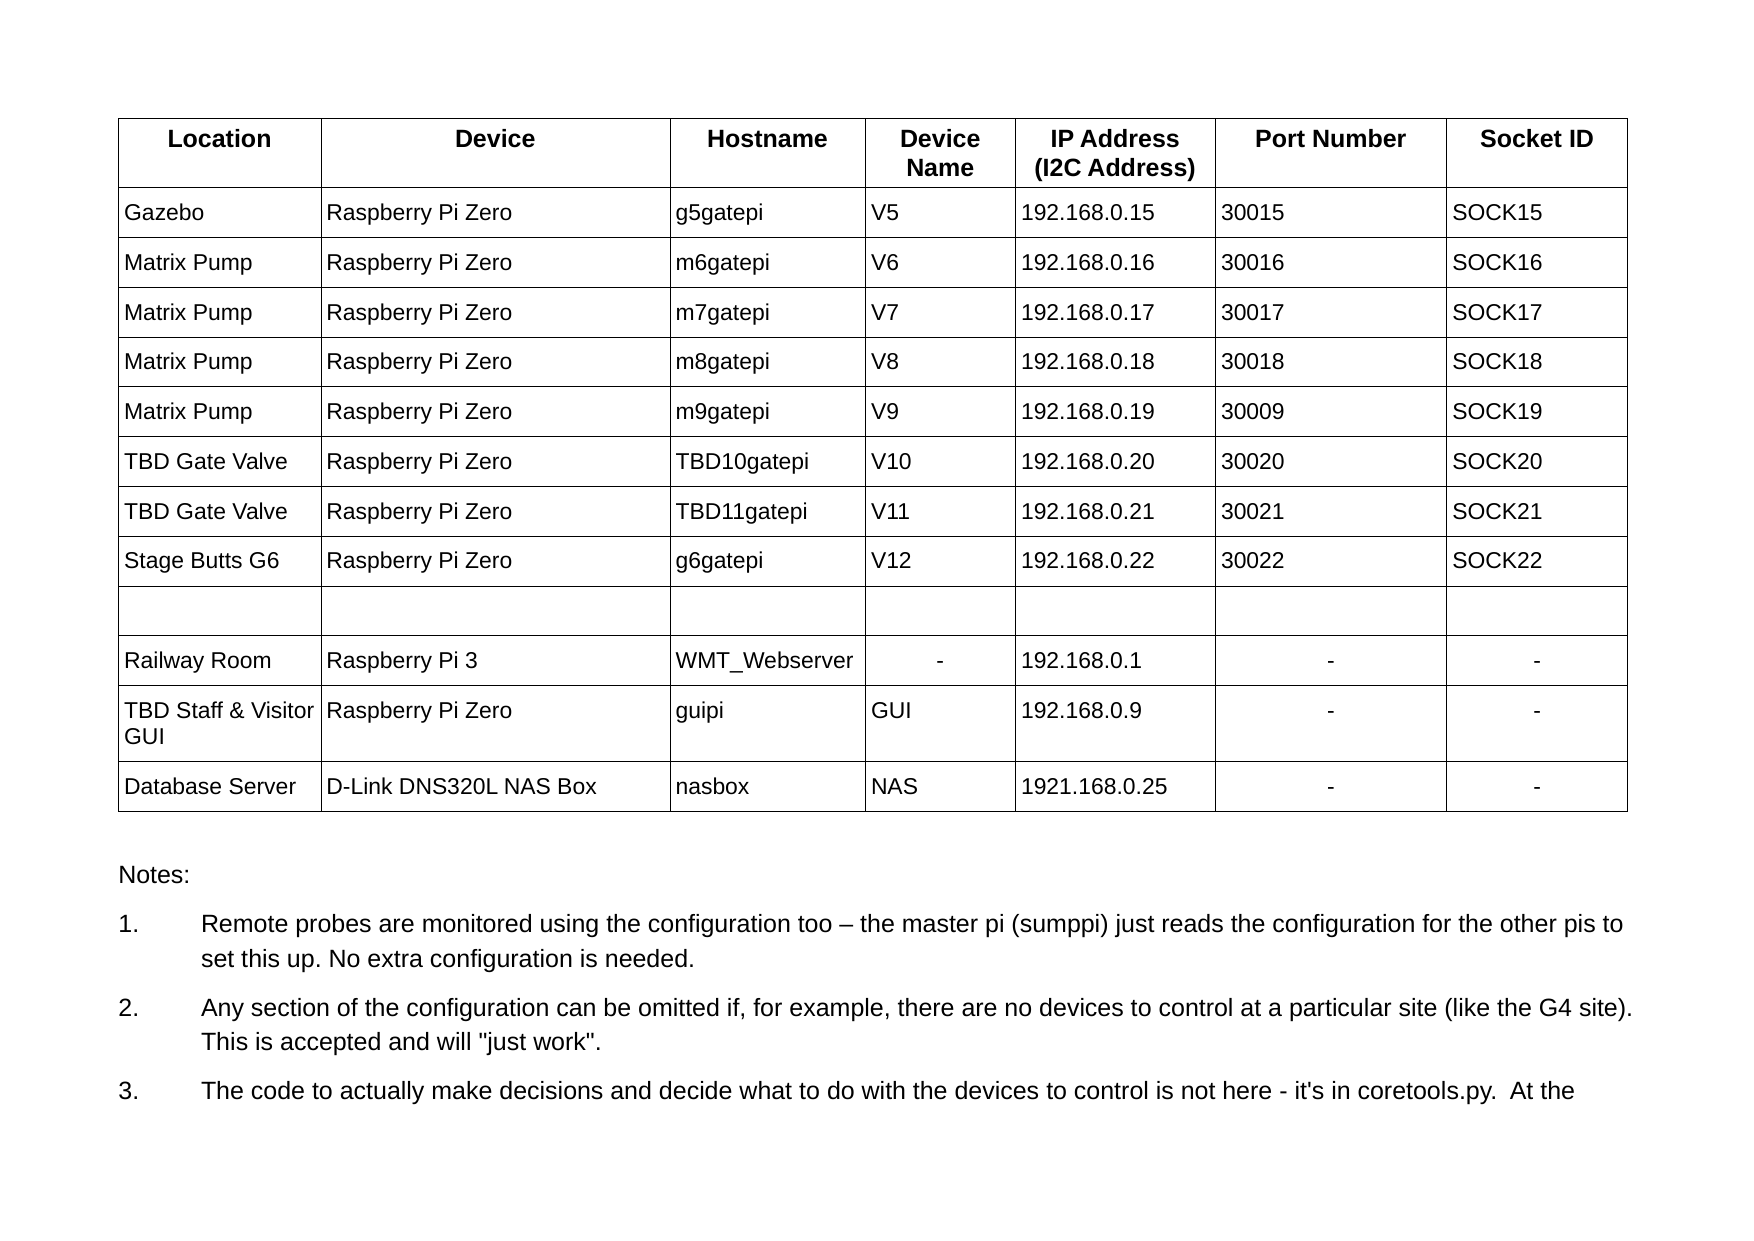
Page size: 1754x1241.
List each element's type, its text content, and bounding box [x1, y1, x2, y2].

table_cell 192.168.0.19 [1016, 387, 1215, 436]
table_cell - [1216, 686, 1446, 761]
table_cell 1921.168.0.25 [1016, 762, 1215, 811]
table_cell Gazebo [119, 188, 321, 237]
table_cell 30022 [1216, 537, 1446, 586]
table_cell V12 [866, 537, 1015, 586]
text 1. Remote probes are monitored using the configuration too – the master pi (sumppi) just reads the configuration for the other pis to set this up. No extra configuration is needed. [118, 909, 1636, 972]
table_header Location [119, 119, 321, 187]
table_cell - [1447, 636, 1627, 685]
table_cell Database Server [119, 762, 321, 811]
table_cell 192.168.0.22 [1016, 537, 1215, 586]
table_cell SOCK21 [1447, 487, 1627, 536]
table_cell V5 [866, 188, 1015, 237]
table_cell 30009 [1216, 387, 1446, 436]
table_cell SOCK18 [1447, 338, 1627, 386]
table_cell Raspberry Pi Zero [322, 537, 670, 586]
text Notes: [118, 860, 1636, 889]
table_cell m8gatepi [671, 338, 865, 386]
table_cell 192.168.0.16 [1016, 238, 1215, 287]
text 3. The code to actually make decisions and decide what to do with the devices to control is not here - it's in coretools.py. At the [118, 1076, 1636, 1105]
table_cell Matrix Pump [119, 288, 321, 337]
table_cell m9gatepi [671, 387, 865, 436]
table_cell - [866, 636, 1015, 685]
table_cell [322, 587, 670, 635]
table_cell V9 [866, 387, 1015, 436]
table_header Socket ID [1447, 119, 1627, 187]
table_cell D-Link DNS320L NAS Box [322, 762, 670, 811]
table_cell Matrix Pump [119, 238, 321, 287]
table_cell V7 [866, 288, 1015, 337]
table_cell 192.168.0.18 [1016, 338, 1215, 386]
table_cell - [1216, 762, 1446, 811]
table_header Device Name [866, 119, 1015, 187]
table_cell 192.168.0.17 [1016, 288, 1215, 337]
table_cell TBD Staff & Visitor GUI [119, 686, 321, 761]
text 2. Any section of the configuration can be omitted if, for example, there are no devices to control at a particular site (like the G4 site). This is accepted and will "just work". [118, 993, 1636, 1056]
table_cell - [1447, 686, 1627, 761]
table_cell 192.168.0.15 [1016, 188, 1215, 237]
table_cell g5gatepi [671, 188, 865, 237]
table_cell Raspberry Pi Zero [322, 188, 670, 237]
table_cell Raspberry Pi Zero [322, 487, 670, 536]
table_cell 192.168.0.9 [1016, 686, 1215, 761]
table_cell SOCK17 [1447, 288, 1627, 337]
table_cell Raspberry Pi Zero [322, 387, 670, 436]
table_cell 192.168.0.21 [1016, 487, 1215, 536]
table_cell 192.168.0.20 [1016, 437, 1215, 486]
table_cell m7gatepi [671, 288, 865, 337]
table_cell guipi [671, 686, 865, 761]
table_cell g6gatepi [671, 537, 865, 586]
table_cell GUI [866, 686, 1015, 761]
table_cell 30020 [1216, 437, 1446, 486]
table_cell TBD10gatepi [671, 437, 865, 486]
table_cell Matrix Pump [119, 387, 321, 436]
table_cell TBD Gate Valve [119, 487, 321, 536]
table_cell 30018 [1216, 338, 1446, 386]
table_cell [671, 587, 865, 635]
table_cell [1447, 587, 1627, 635]
table_cell nasbox [671, 762, 865, 811]
table_cell Raspberry Pi Zero [322, 238, 670, 287]
table_cell 30015 [1216, 188, 1446, 237]
table_cell Raspberry Pi 3 [322, 636, 670, 685]
table_cell V10 [866, 437, 1015, 486]
table_header IP Address (I2C Address) [1016, 119, 1215, 187]
table_cell V11 [866, 487, 1015, 536]
table_cell m6gatepi [671, 238, 865, 287]
table_cell V8 [866, 338, 1015, 386]
table_cell Raspberry Pi Zero [322, 288, 670, 337]
table_cell TBD11gatepi [671, 487, 865, 536]
table_cell 30016 [1216, 238, 1446, 287]
table_header Port Number [1216, 119, 1446, 187]
table_cell [866, 587, 1015, 635]
table_cell 30021 [1216, 487, 1446, 536]
table_cell Raspberry Pi Zero [322, 437, 670, 486]
table_cell Matrix Pump [119, 338, 321, 386]
table_cell Raspberry Pi Zero [322, 686, 670, 761]
table_cell SOCK20 [1447, 437, 1627, 486]
table_cell [119, 587, 321, 635]
table_cell TBD Gate Valve [119, 437, 321, 486]
table_cell Raspberry Pi Zero [322, 338, 670, 386]
table_cell [1216, 587, 1446, 635]
table_cell V6 [866, 238, 1015, 287]
table_cell 30017 [1216, 288, 1446, 337]
table_cell - [1447, 762, 1627, 811]
table_cell SOCK19 [1447, 387, 1627, 436]
table_cell Stage Butts G6 [119, 537, 321, 586]
table_cell - [1216, 636, 1446, 685]
table_cell SOCK22 [1447, 537, 1627, 586]
table_cell WMT_Webserver [671, 636, 865, 685]
table_cell [1016, 587, 1215, 635]
table_cell SOCK15 [1447, 188, 1627, 237]
table_cell NAS [866, 762, 1015, 811]
table_header Hostname [671, 119, 865, 187]
table_cell SOCK16 [1447, 238, 1627, 287]
table_cell Railway Room [119, 636, 321, 685]
table_header Device [322, 119, 670, 187]
table_cell 192.168.0.1 [1016, 636, 1215, 685]
